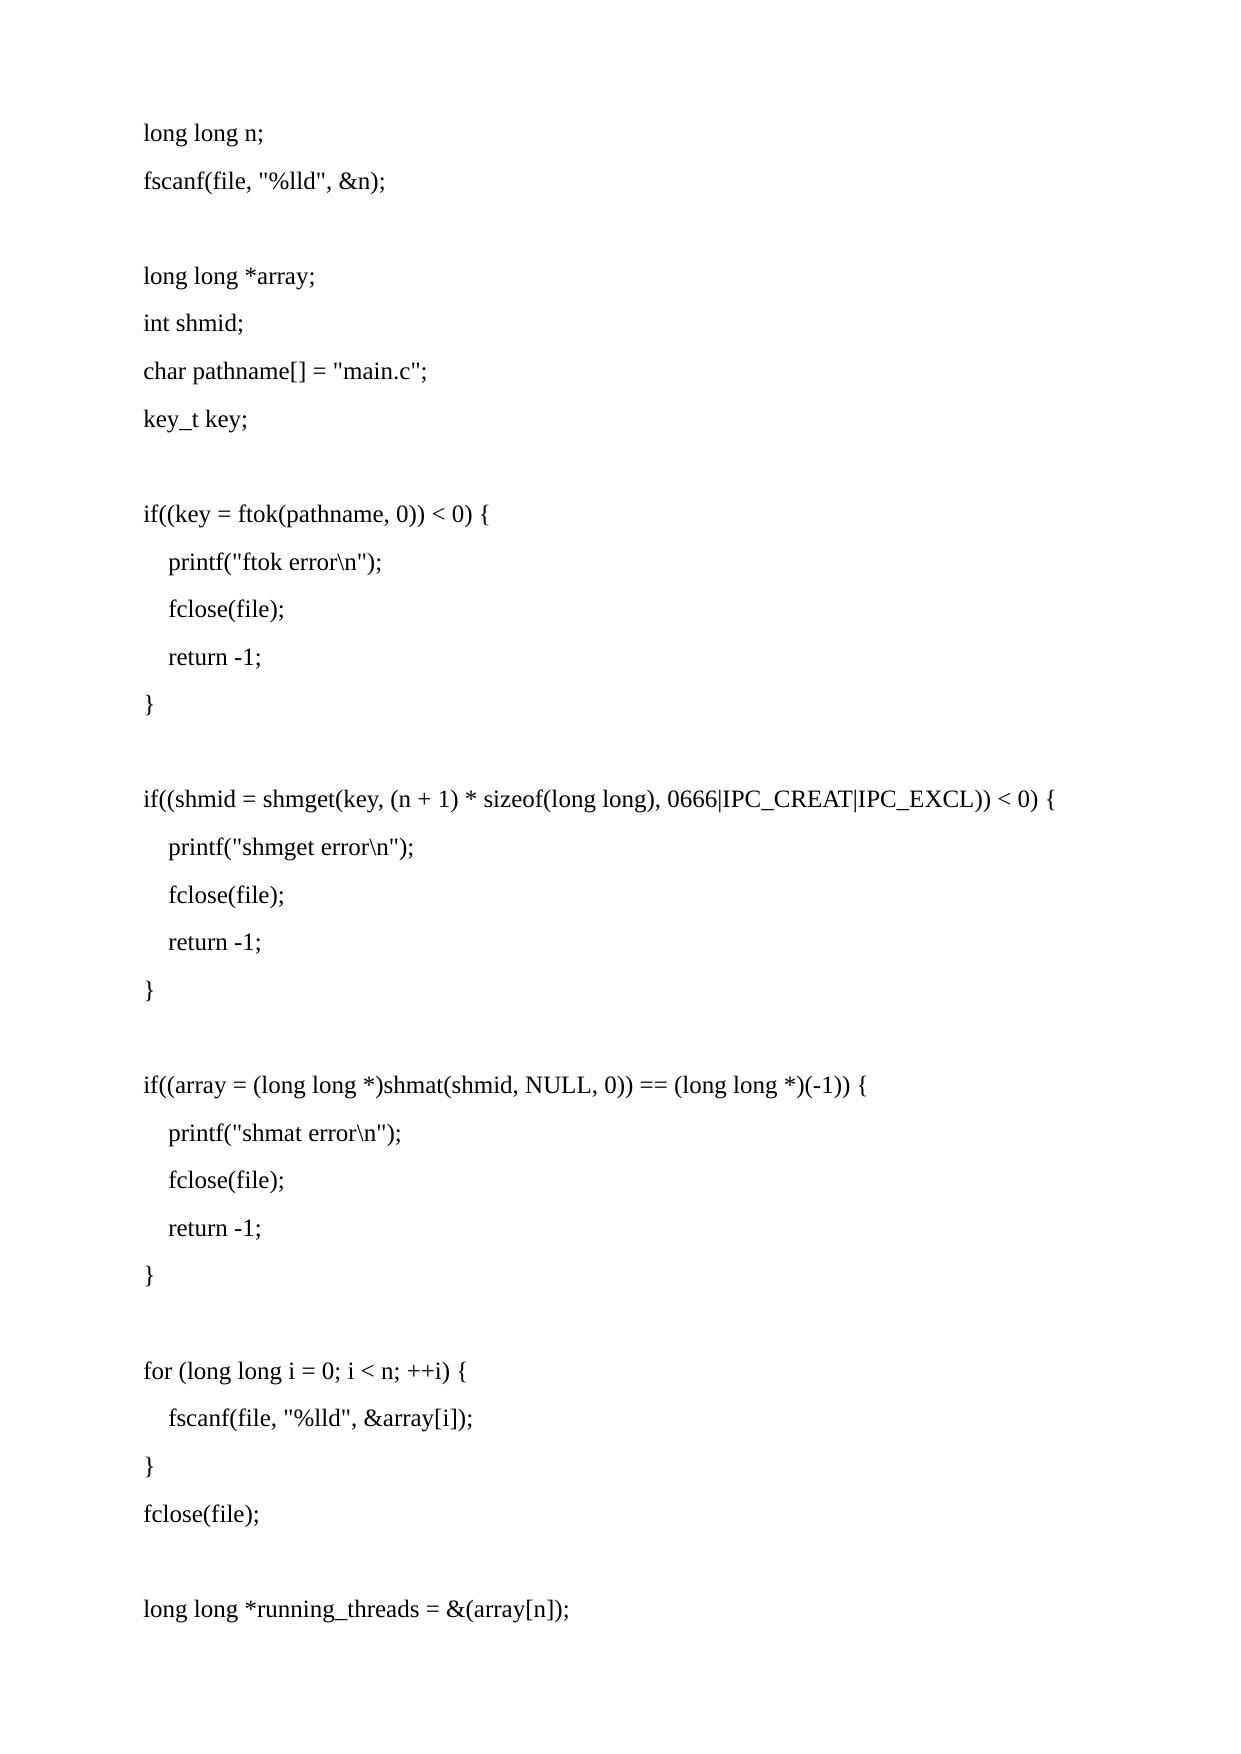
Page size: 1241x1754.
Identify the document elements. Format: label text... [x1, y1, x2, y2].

text if((shmid = shmget(key, (n + 1) * sizeof(long long), 0666|IPC_CREAT|IPC_EXCL)) < 0) { [118, 784, 1122, 813]
text fclose(file); [118, 1499, 1122, 1527]
text } [118, 1261, 1122, 1289]
text fclose(file); [118, 1165, 1122, 1194]
text } [118, 975, 1122, 1004]
text return -1; [118, 1213, 1122, 1242]
text int shmid; [118, 308, 1122, 337]
text printf("ftok error\n"); [118, 547, 1122, 575]
text if((key = ftok(pathname, 0)) < 0) { [118, 499, 1122, 528]
text long long n; [118, 118, 1122, 147]
text fclose(file); [118, 594, 1122, 623]
text return -1; [118, 927, 1122, 956]
text printf("shmget error\n"); [118, 832, 1122, 861]
text fscanf(file, "%lld", &array[i]); [118, 1403, 1122, 1432]
text if((array = (long long *)shmat(shmid, NULL, 0)) == (long long *)(-1)) { [118, 1070, 1122, 1099]
text for (long long i = 0; i < n; ++i) { [118, 1356, 1122, 1384]
text key_t key; [118, 404, 1122, 432]
text fscanf(file, "%lld", &n); [118, 166, 1122, 194]
text } [118, 689, 1122, 718]
text } [118, 1451, 1122, 1480]
text char pathname[] = "main.c"; [118, 356, 1122, 385]
text long long *running_threads = &(array[n]); [118, 1594, 1122, 1623]
text fclose(file); [118, 880, 1122, 908]
text return -1; [118, 642, 1122, 671]
text printf("shmat error\n"); [118, 1118, 1122, 1147]
text long long *array; [118, 261, 1122, 290]
